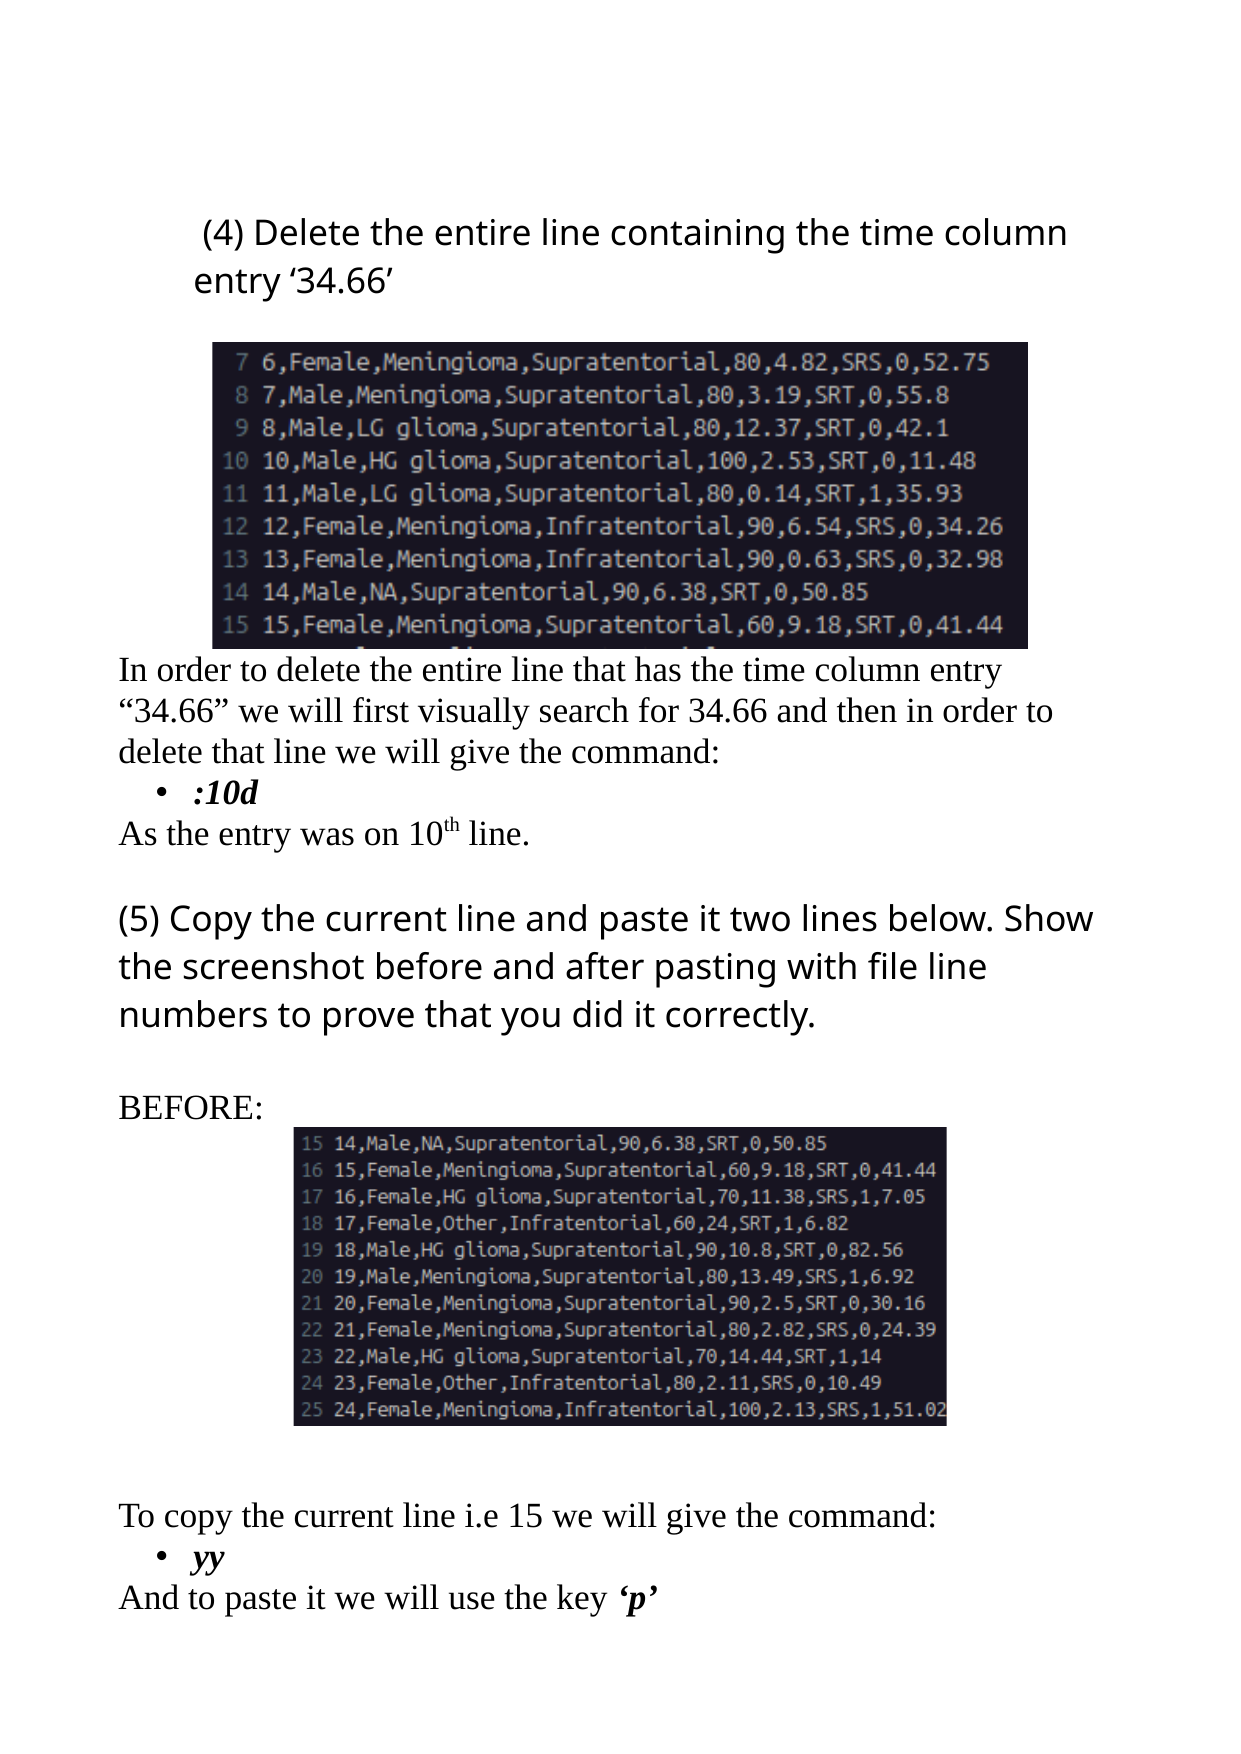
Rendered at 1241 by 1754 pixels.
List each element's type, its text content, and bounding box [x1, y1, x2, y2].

picture [212, 342, 1028, 649]
text BEFORE: [118, 1086, 1122, 1127]
text To copy the current line i.e 15 we will give the command: [118, 1495, 1122, 1536]
text In order to delete the entire line that has the time column entry “34.66” we will first visually search for 34.66 and then in order to delete that line we will give the command: [118, 304, 1122, 771]
text And to paste it we will use the key ‘p’ [118, 1576, 1122, 1617]
list (4) Delete the entire line containing the time column entry ‘34.66’ [156, 207, 1122, 304]
text As the entry was on 10th line. [118, 812, 1122, 853]
list :10d [156, 771, 1122, 812]
picture [293, 1127, 947, 1426]
list yy [156, 1536, 1122, 1576]
text (5) Copy the current line and paste it two lines below. Show the screenshot before and after pasting with file line numbers to prove that you did it correctly. [118, 893, 1122, 1038]
